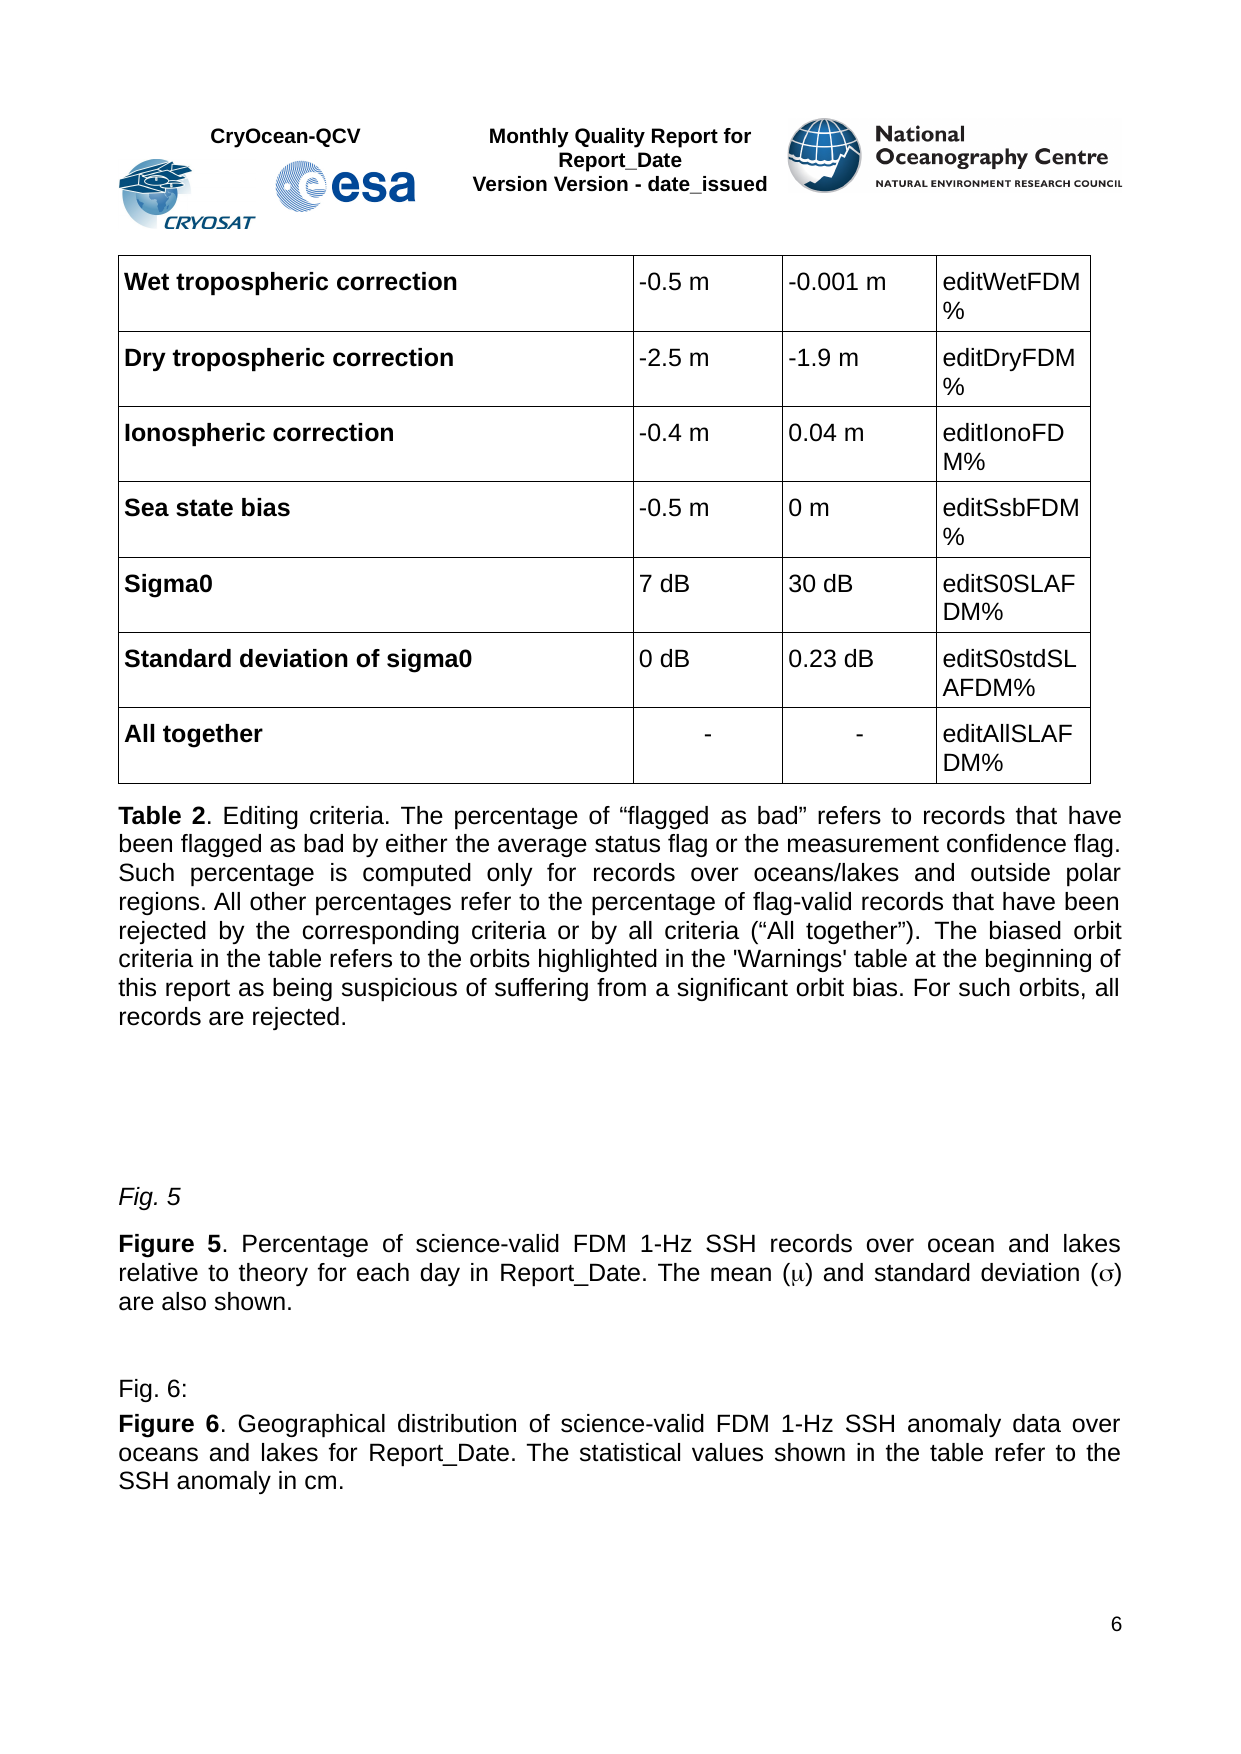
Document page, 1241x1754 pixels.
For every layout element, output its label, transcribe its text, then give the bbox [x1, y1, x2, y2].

table_cell Standard deviation of sigma0 [119, 633, 633, 707]
table_cell -2.5 m [634, 332, 782, 406]
text Table 2. Editing criteria. The percentage of “flagged as bad” refers to records that have been flagged as bad by either the average status flag or the measurement confidence flag. Such percentage is computed only for records over oceans/lakes and outside polar regions. All other percentages refer to the percentage of flag-valid records that have been rejected by the corresponding criteria or by all criteria (“All together”). The biased orbit criteria in the table refers to the orbits highlighted in the 'Warnings' table at the beginning of this report as being suspicious of suffering from a significant orbit bias. For such orbits, all records are rejected. [118, 801, 1122, 1031]
table_cell editIonoFDM% [937, 407, 1090, 481]
table_cell Dry tropospheric correction [119, 332, 633, 406]
table_cell - [783, 708, 936, 782]
table_cell All together [119, 708, 633, 782]
table_cell -0.4 m [634, 407, 782, 481]
picture [275, 159, 416, 212]
text Figure 6. Geographical distribution of science-valid FDM 1-Hz SSH anomaly data over oceans and lakes for Report_Date. The statistical values shown in the table refer to the SSH anomaly in cm. [118, 1409, 1122, 1495]
table_cell 0.04 m [783, 407, 936, 481]
table_cell Ionospheric correction [119, 407, 633, 481]
picture [787, 118, 1123, 193]
table_cell -0.5 m [634, 256, 782, 331]
text Fig. 6: [118, 1374, 1122, 1403]
text Fig. 5 [118, 1182, 1122, 1211]
table_cell editWetFDM% [937, 256, 1090, 331]
table_cell 0 dB [634, 633, 782, 707]
table_cell 0.23 dB [783, 633, 936, 707]
table_cell -0.001 m [783, 256, 936, 331]
table_cell editS0SLAFDM% [937, 558, 1090, 632]
table_cell editSsbFDM% [937, 482, 1090, 557]
table_cell 7 dB [634, 558, 782, 632]
table_cell 30 dB [783, 558, 936, 632]
table_cell Sigma0 [119, 558, 633, 632]
table_cell editS0stdSLAFDM% [937, 633, 1090, 707]
table_cell editAllSLAFDM% [937, 708, 1090, 782]
table_cell Sea state bias [119, 482, 633, 557]
table_cell editDryFDM% [937, 332, 1090, 406]
text Figure 5. Percentage of science-valid FDM 1-Hz SSH records over ocean and lakes relative to theory for each day in Report_Date. The mean (μ) and standard deviation (σ) are also shown. [118, 1229, 1122, 1315]
table_cell 0 m [783, 482, 936, 557]
table_cell -0.5 m [634, 482, 782, 557]
table_cell Wet tropospheric correction [119, 256, 633, 331]
table_cell -1.9 m [783, 332, 936, 406]
table_cell - [634, 708, 782, 782]
picture [118, 159, 256, 229]
